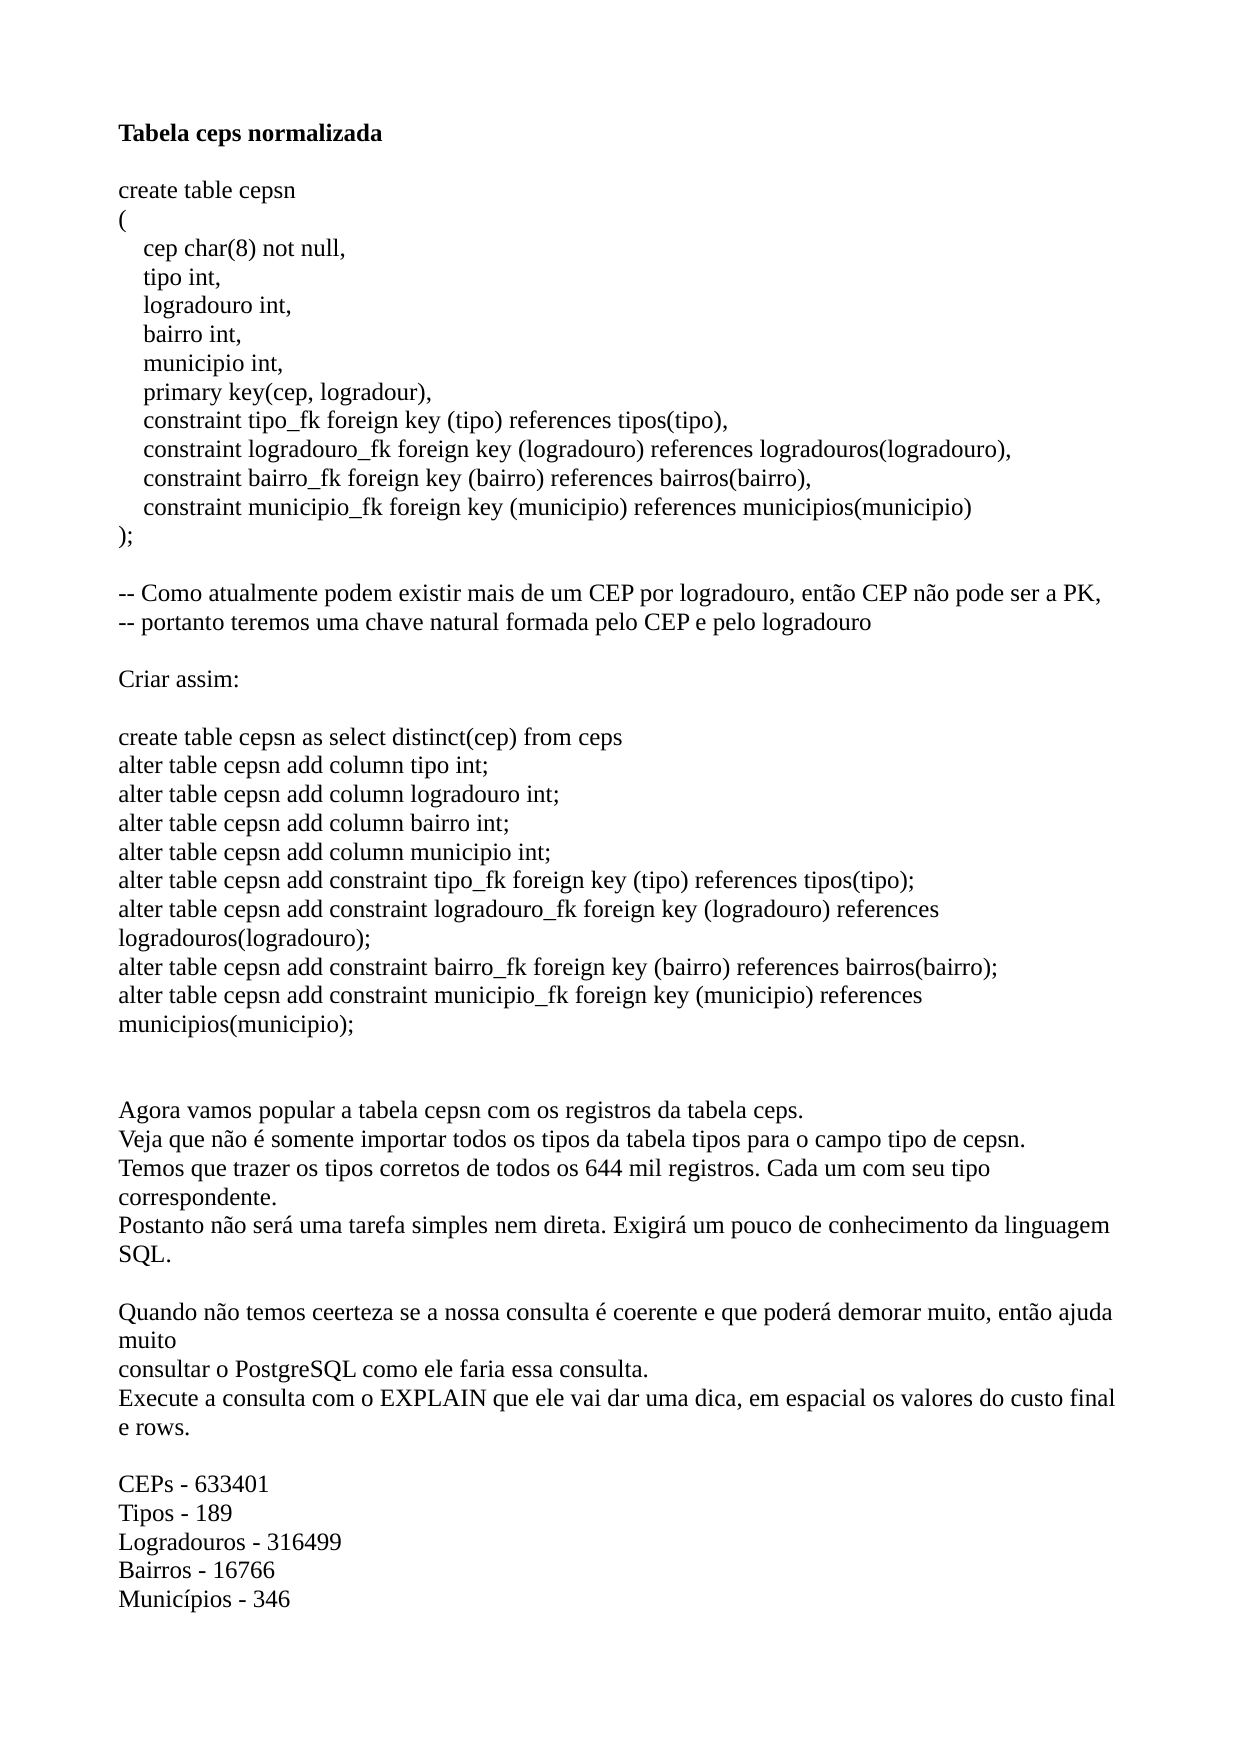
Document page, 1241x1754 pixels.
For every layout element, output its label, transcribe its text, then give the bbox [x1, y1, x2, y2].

text Tabela ceps normalizada create table cepsn ( cep char(8) not null, tipo int, logradouro int, bairro int, municipio int, primary key(cep, logradour), constraint tipo_fk foreign key (tipo) references tipos(tipo), constraint logradouro_fk foreign key (logradouro) references logradouros(logradouro), constraint bairro_fk foreign key (bairro) references bairros(bairro), constraint municipio_fk foreign key (municipio) references municipios(municipio) ); -- Como atualmente podem existir mais de um CEP por logradouro, então CEP não pode ser a PK, -- portanto teremos uma chave natural formada pelo CEP e pelo logradouro Criar assim: create table cepsn as select distinct(cep) from ceps alter table cepsn add column tipo int; alter table cepsn add column logradouro int; alter table cepsn add column bairro int; alter table cepsn add column municipio int; alter table cepsn add constraint tipo_fk foreign key (tipo) references tipos(tipo); alter table cepsn add constraint logradouro_fk foreign key (logradouro) references logradouros(logradouro); alter table cepsn add constraint bairro_fk foreign key (bairro) references bairros(bairro); alter table cepsn add constraint municipio_fk foreign key (municipio) references municipios(municipio); Agora vamos popular a tabela cepsn com os registros da tabela ceps. Veja que não é somente importar todos os tipos da tabela tipos para o campo tipo de cepsn. Temos que trazer os tipos corretos de todos os 644 mil registros. Cada um com seu tipo correspondente. Postanto não será uma tarefa simples nem direta. Exigirá um pouco de conhecimento da linguagem SQL. Quando não temos ceerteza se a nossa consulta é coerente e que poderá demorar muito, então ajuda muito consultar o PostgreSQL como ele faria essa consulta. Execute a consulta com o EXPLAIN que ele vai dar uma dica, em espacial os valores do custo final e rows. CEPs - 633401 Tipos - 189 Logradouros - 316499 Bairros - 16766 Municípios - 346 [118, 118, 1122, 1613]
